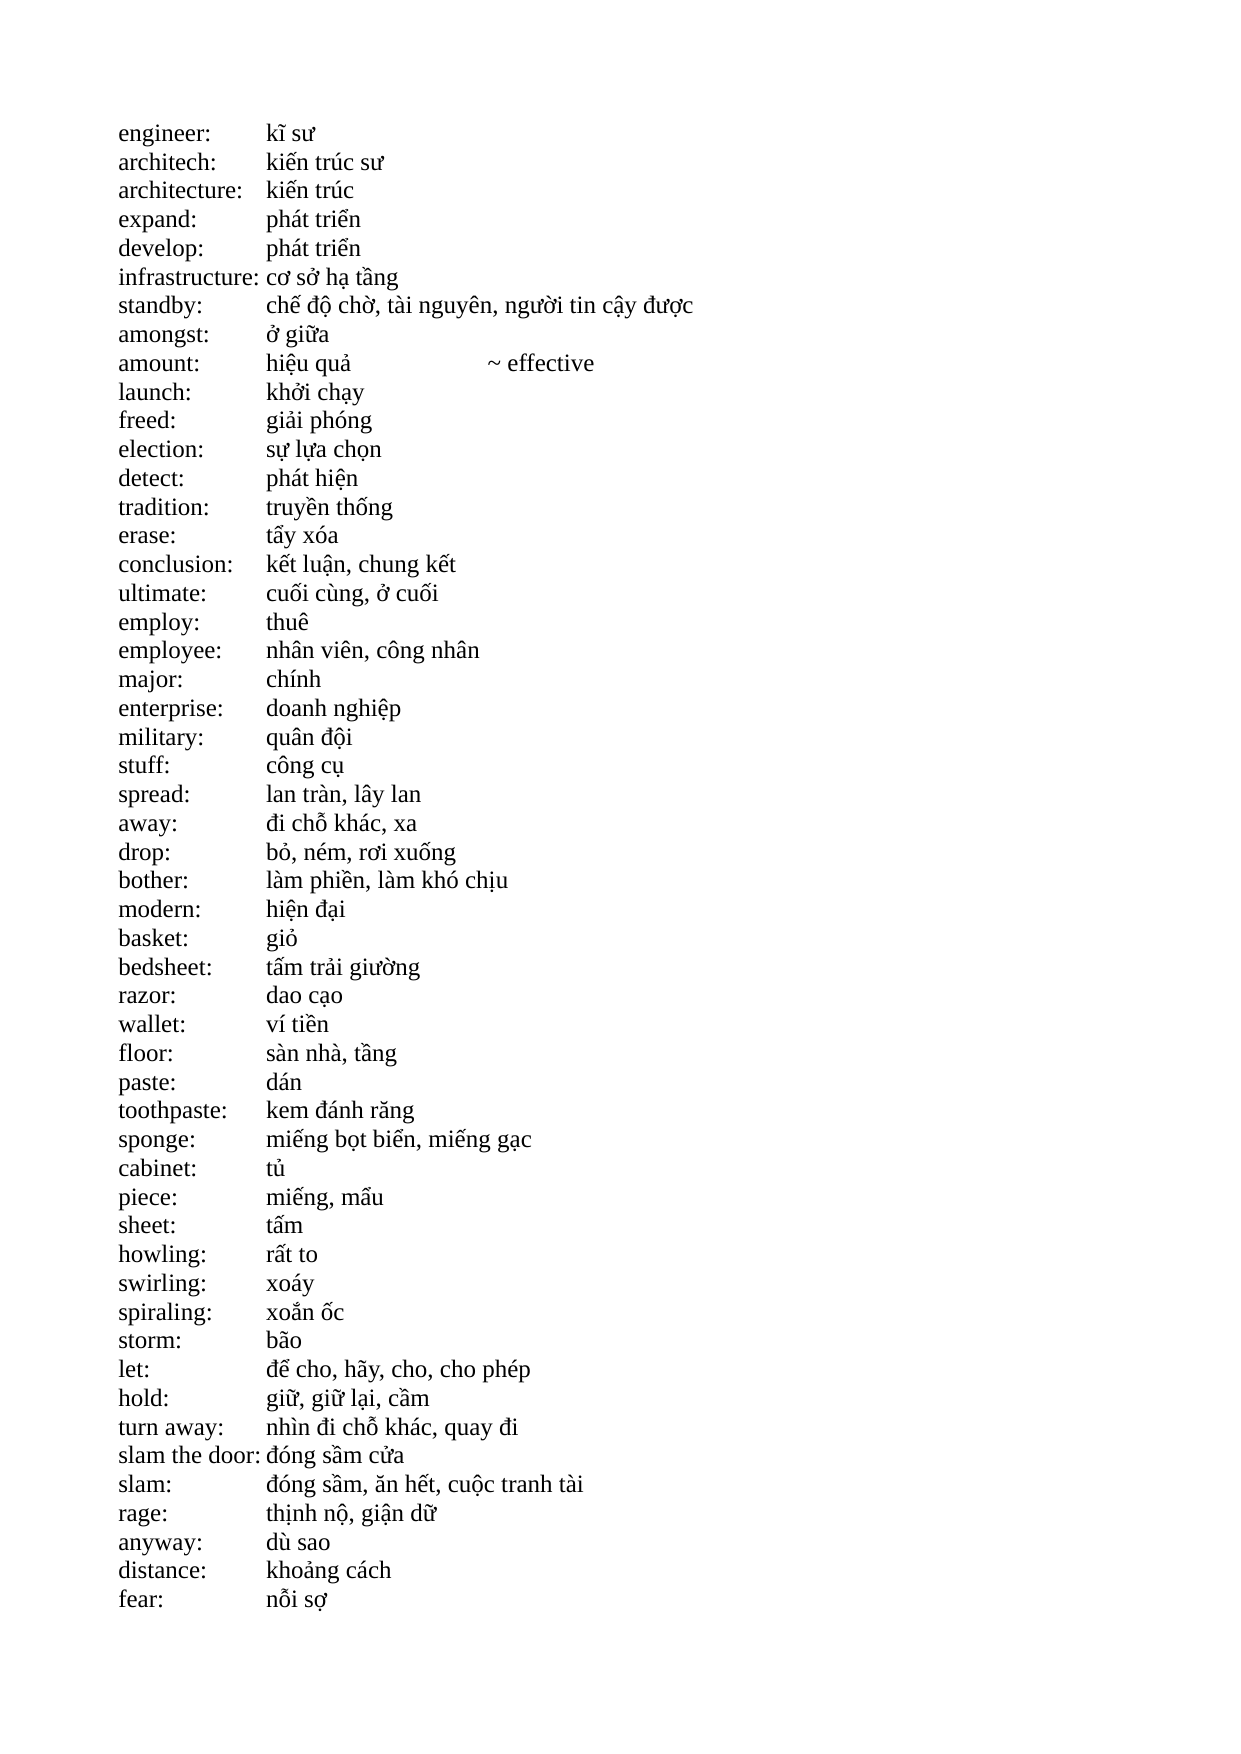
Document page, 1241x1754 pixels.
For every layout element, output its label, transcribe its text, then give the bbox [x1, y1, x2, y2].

text rage: thịnh nộ, giận dữ [118, 1498, 1122, 1527]
text wallet: ví tiền [118, 1009, 1122, 1038]
text piece: miếng, mẩu [118, 1182, 1122, 1211]
text anyway: dù sao [118, 1527, 1122, 1556]
text stuff: công cụ [118, 751, 1122, 779]
text distance: khoảng cách [118, 1556, 1122, 1584]
text swirling: xoáy [118, 1268, 1122, 1297]
text election: sự lựa chọn [118, 434, 1122, 463]
text amount: hiệu quả ~ effective [118, 348, 1122, 377]
text standby: chế độ chờ, tài nguyên, người tin cậy được [118, 291, 1122, 319]
text erase: tẩy xóa [118, 521, 1122, 549]
text away: đi chỗ khác, xa [118, 808, 1122, 837]
text employee: nhân viên, công nhân [118, 636, 1122, 664]
text hold: giữ, giữ lại, cầm [118, 1383, 1122, 1412]
text engineer: kĩ sư [118, 118, 1122, 147]
text spiraling: xoắn ốc [118, 1297, 1122, 1326]
text razor: dao cạo [118, 981, 1122, 1009]
text enterprise: doanh nghiệp [118, 693, 1122, 722]
text turn away: nhìn đi chỗ khác, quay đi [118, 1412, 1122, 1441]
text fear: nỗi sợ [118, 1584, 1122, 1613]
text detect: phát hiện [118, 463, 1122, 492]
text launch: khởi chạy [118, 377, 1122, 406]
text freed: giải phóng [118, 406, 1122, 434]
text sponge: miếng bọt biển, miếng gạc [118, 1124, 1122, 1153]
text drop: bỏ, ném, rơi xuống [118, 837, 1122, 866]
text architech: kiến trúc sư [118, 147, 1122, 176]
text let: để cho, hãy, cho, cho phép [118, 1354, 1122, 1383]
text major: chính [118, 664, 1122, 693]
text cabinet: tủ [118, 1153, 1122, 1182]
text slam: đóng sầm, ăn hết, cuộc tranh tài [118, 1469, 1122, 1498]
text tradition: truyền thống [118, 492, 1122, 521]
text howling: rất to [118, 1239, 1122, 1268]
text military: quân đội [118, 722, 1122, 751]
text toothpaste: kem đánh răng [118, 1096, 1122, 1124]
text ultimate: cuối cùng, ở cuối [118, 578, 1122, 607]
text architecture: kiến trúc [118, 176, 1122, 204]
text floor: sàn nhà, tầng [118, 1038, 1122, 1067]
text develop: phát triển [118, 233, 1122, 262]
text basket: giỏ [118, 923, 1122, 952]
text sheet: tấm [118, 1211, 1122, 1239]
text employ: thuê [118, 607, 1122, 636]
text paste: dán [118, 1067, 1122, 1096]
text storm: bão [118, 1326, 1122, 1354]
text slam the door: đóng sầm cửa [118, 1441, 1122, 1469]
text spread: lan tràn, lây lan [118, 779, 1122, 808]
text bother: làm phiền, làm khó chịu [118, 866, 1122, 894]
text conclusion: kết luận, chung kết [118, 549, 1122, 578]
text amongst: ở giữa [118, 319, 1122, 348]
text bedsheet: tấm trải giường [118, 952, 1122, 981]
text infrastructure: cơ sở hạ tầng [118, 262, 1122, 291]
text modern: hiện đại [118, 894, 1122, 923]
text expand: phát triển [118, 204, 1122, 233]
